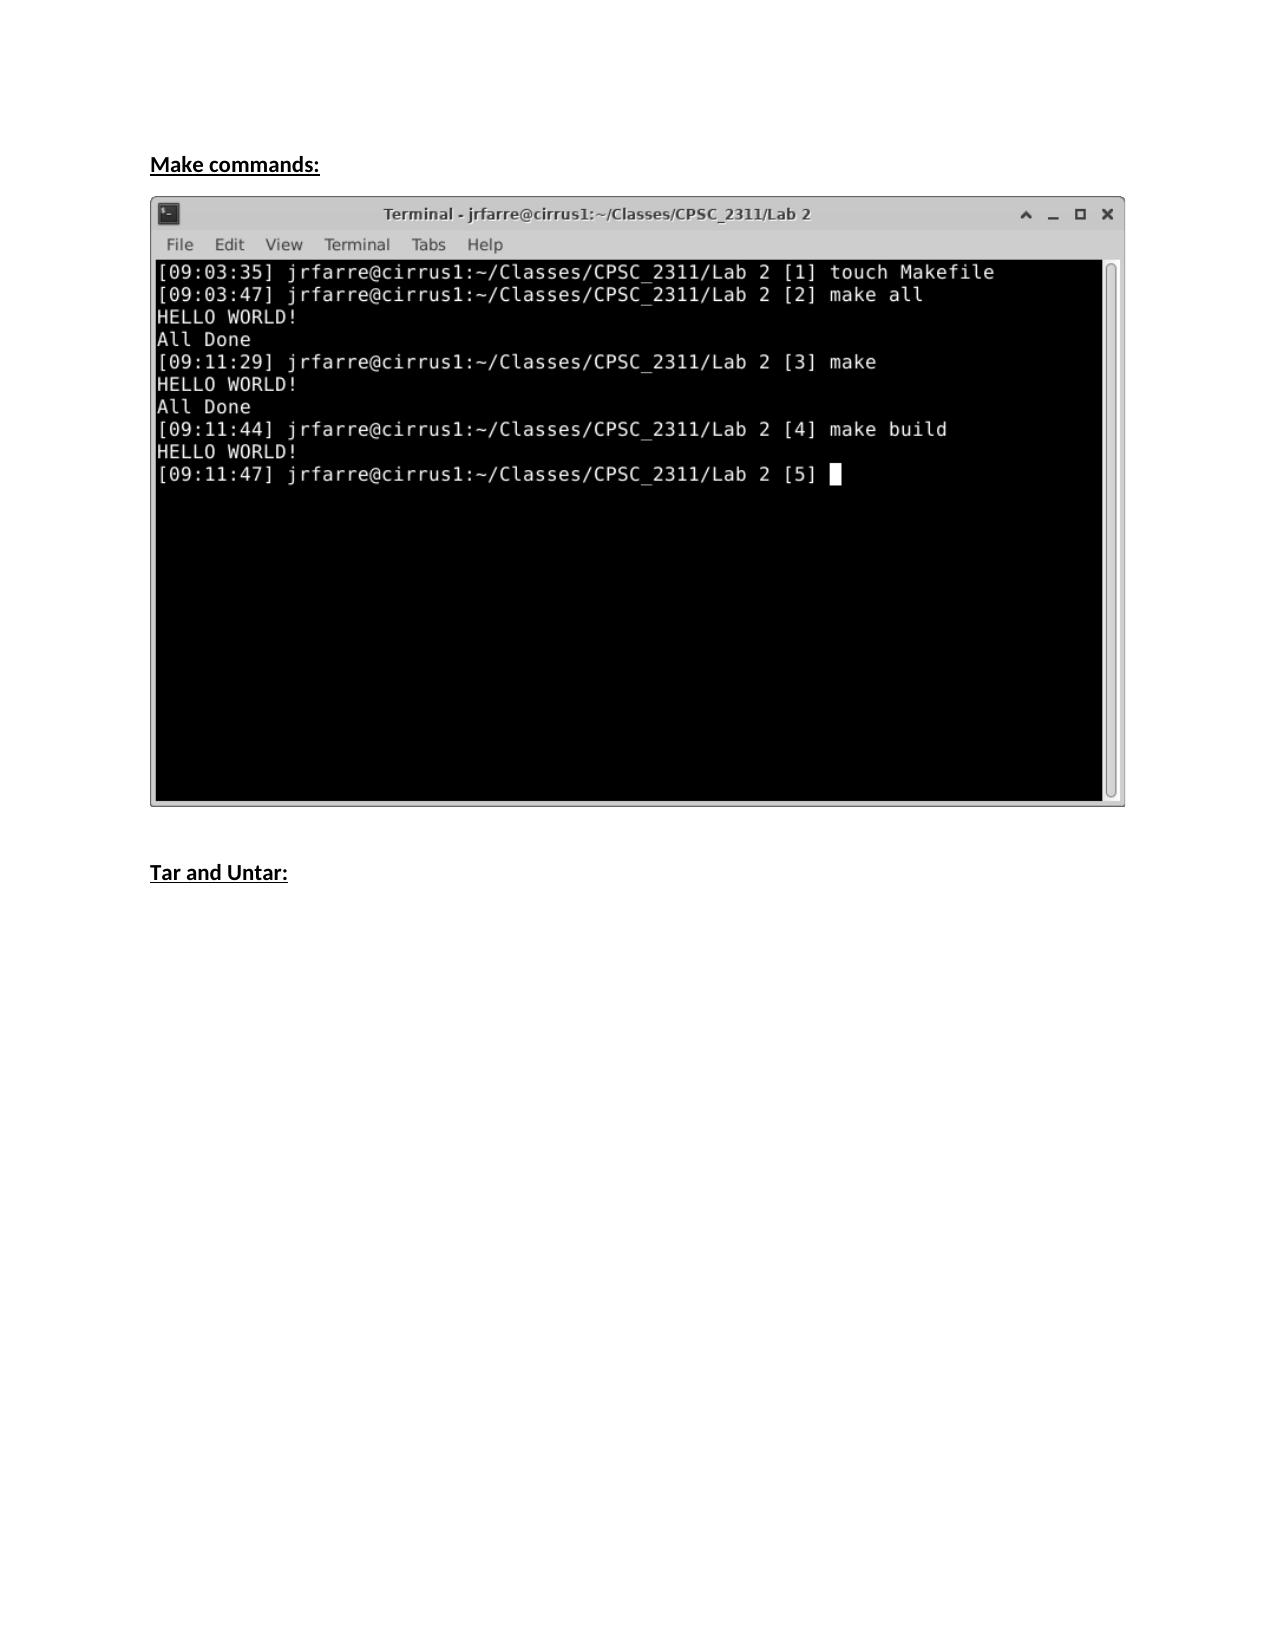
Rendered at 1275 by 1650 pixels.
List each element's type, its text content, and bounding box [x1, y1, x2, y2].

text Make commands: [150, 150, 1125, 178]
picture [150, 196, 1125, 807]
text Tar and Untar: [150, 807, 1125, 886]
